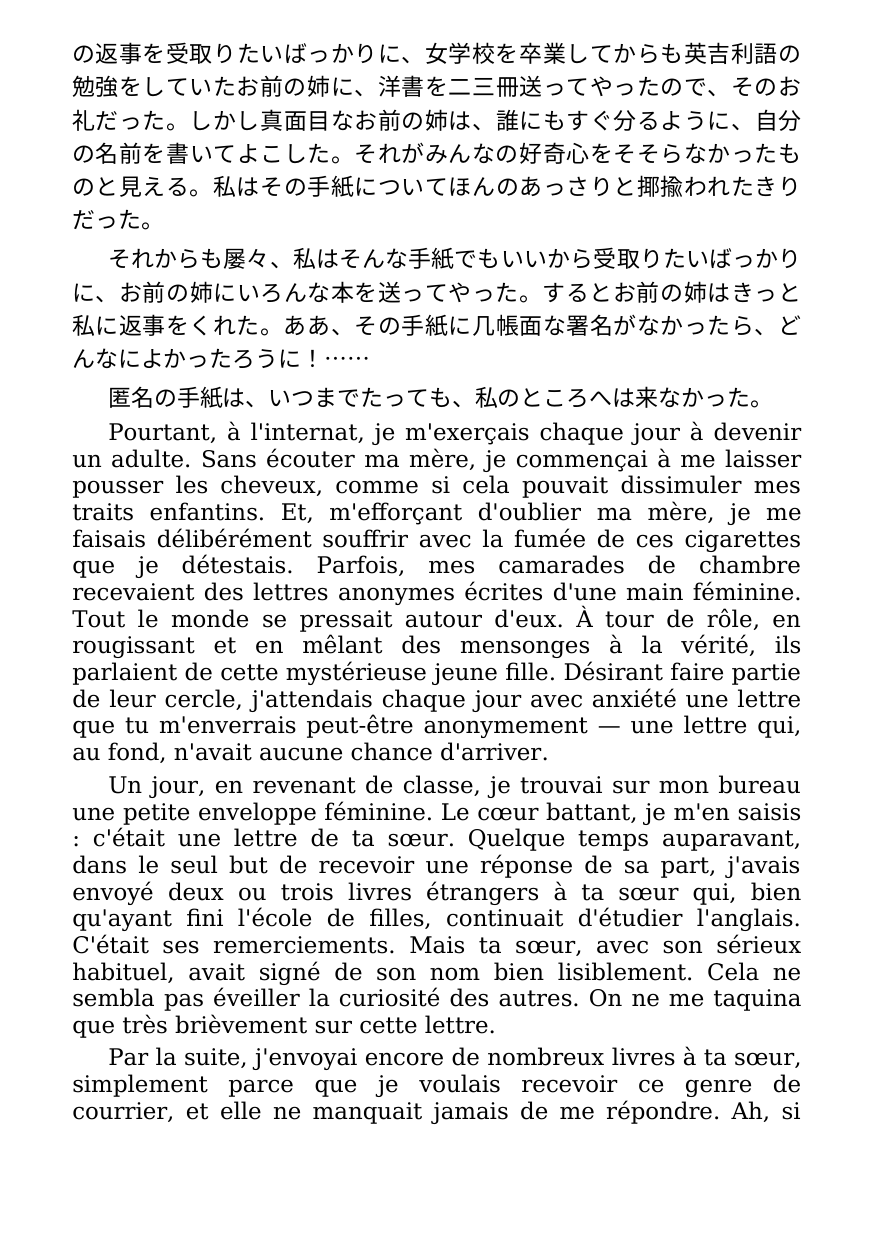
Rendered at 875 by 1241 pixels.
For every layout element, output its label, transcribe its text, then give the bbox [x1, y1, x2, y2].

text 匿名の手紙は、いつまでたっても、私のところへは来なかった。 [72, 380, 802, 413]
text の返事を受取りたいばっかりに、女学校を卒業してからも英吉利語の勉強をしていたお前の姉に、洋書を二三冊送ってやったので、そのお礼だった。しかし真面目なお前の姉は、誰にもすぐ分るように、自分の名前を書いてよこした。それがみんなの好奇心をそそらなかったものと見える。私はその手紙についてほんのあっさりと揶揄われたきりだった。 [72, 36, 802, 235]
text それからも屡々、私はそんな手紙でもいいから受取りたいばっかりに、お前の姉にいろんな本を送ってやった。するとお前の姉はきっと私に返事をくれた。ああ、その手紙に几帳面な署名がなかったら、どんなによかったろうに！…… [72, 241, 802, 374]
text Un jour, en revenant de classe, je trouvai sur mon bureau une petite enveloppe féminine. Le cœur battant, je m'en saisis : c'était une lettre de ta sœur. Quelque temps auparavant, dans le seul but de recevoir une réponse de sa part, j'avais envoyé deux ou trois livres étrangers à ta sœur qui, bien qu'ayant fini l'école de filles, continuait d'étudier l'anglais. C'était ses remerciements. Mais ta sœur, avec son sérieux habituel, avait signé de son nom bien lisiblement. Cela ne sembla pas éveiller la curiosité des autres. On ne me taquina que très brièvement sur cette lettre. [72, 772, 802, 1039]
text Pourtant, à l'internat, je m'exerçais chaque jour à devenir un adulte. Sans écouter ma mère, je commençai à me laisser pousser les cheveux, comme si cela pouvait dissimuler mes traits enfantins. Et, m'efforçant d'oublier ma mère, je me faisais délibérément souffrir avec la fumée de ces cigarettes que je détestais. Parfois, mes camarades de chambre recevaient des lettres anonymes écrites d'une main féminine. Tout le monde se pressait autour d'eux. À tour de rôle, en rougissant et en mêlant des mensonges à la vérité, ils parlaient de cette mystérieuse jeune fille. Désirant faire partie de leur cercle, j'attendais chaque jour avec anxiété une lettre que tu m'enverrais peut-être anonymement — une lettre qui, au fond, n'avait aucune chance d'arriver. [72, 419, 802, 766]
text Par la suite, j'envoyai encore de nombreux livres à ta sœur, simplement parce que je voulais recevoir ce genre de courrier, et elle ne manquait jamais de me répondre. Ah, si [72, 1044, 802, 1124]
